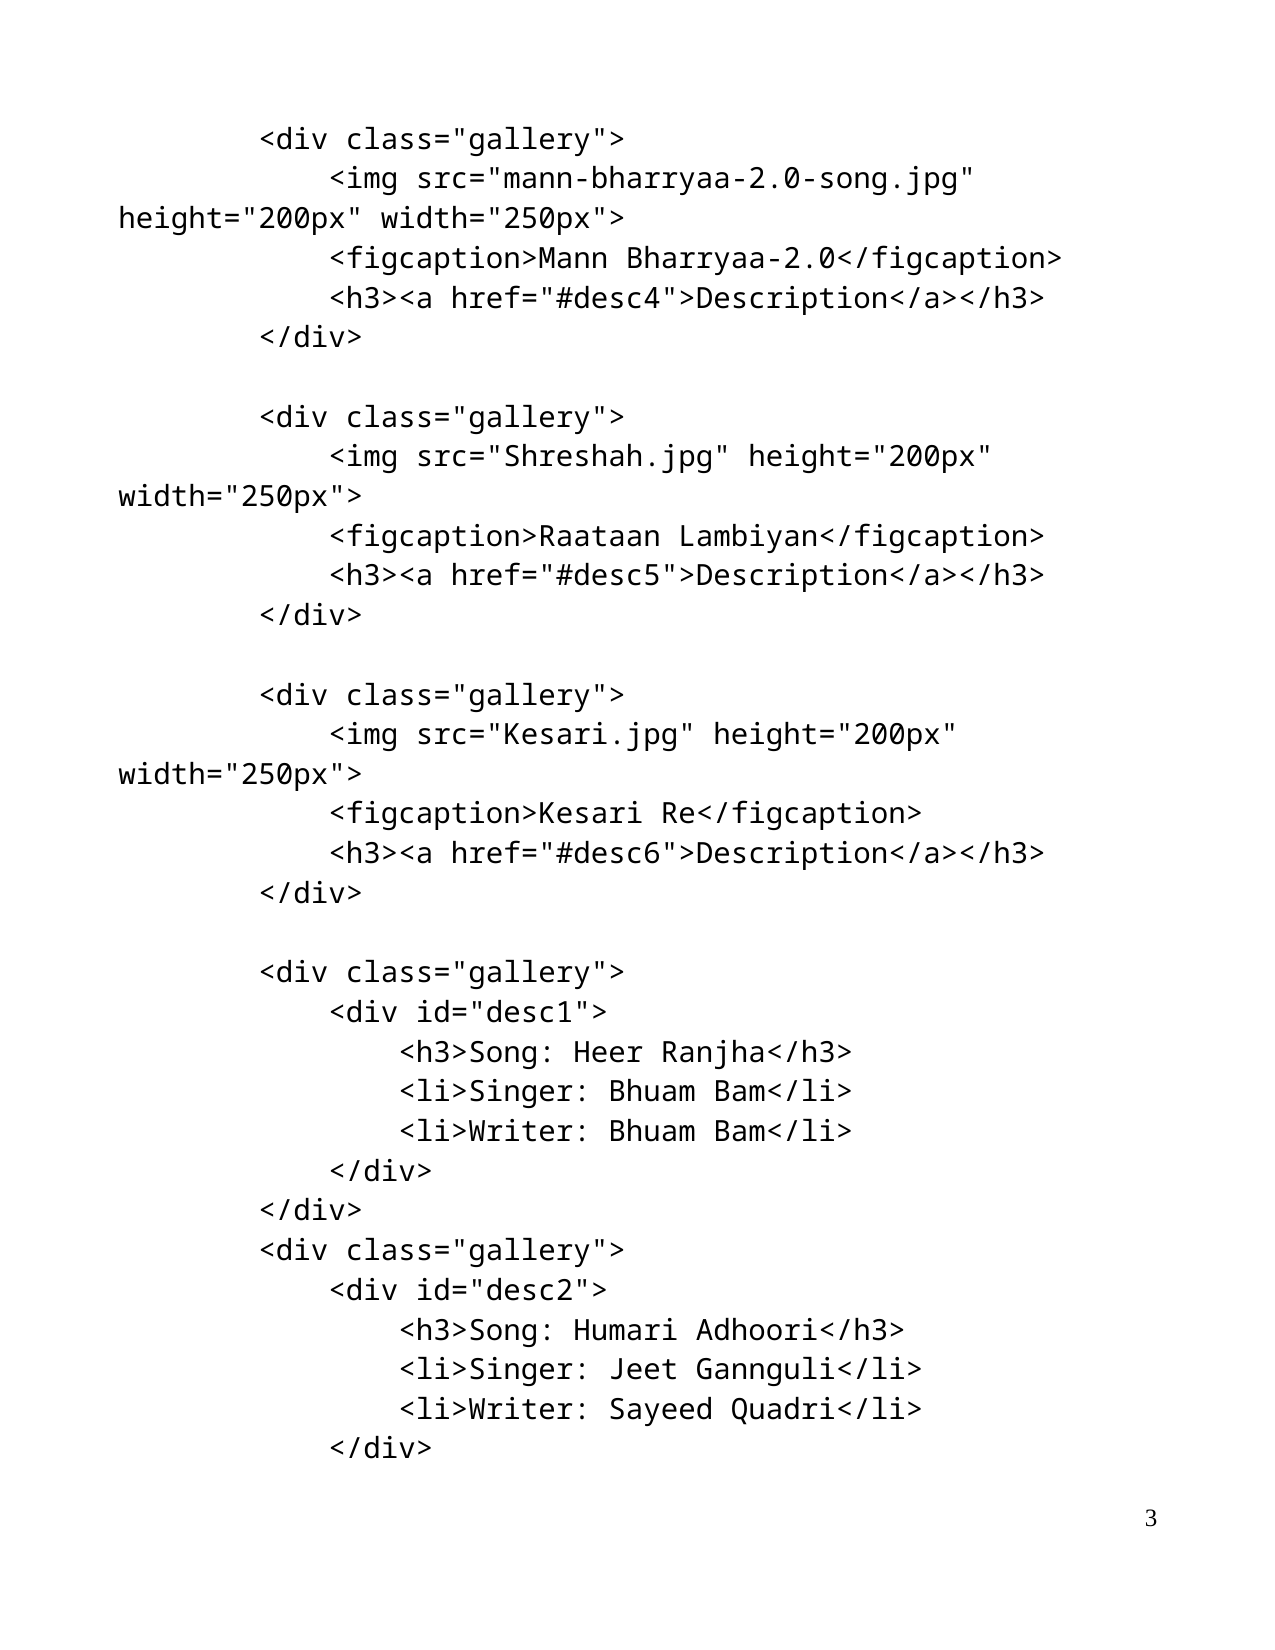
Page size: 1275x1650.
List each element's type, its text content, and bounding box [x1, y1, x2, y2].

text <li>Writer: Sayeed Quadri</li> [118, 1388, 1157, 1428]
text </div> [118, 1428, 1157, 1467]
text <div class="gallery"> [118, 118, 1157, 158]
text <h3><a href="#desc6">Description</a></h3> [118, 832, 1157, 872]
text <h3><a href="#desc4">Description</a></h3> [118, 277, 1157, 317]
text <div class="gallery"> [118, 952, 1157, 991]
text </div> [118, 317, 1157, 356]
text <h3>Song: Heer Ranjha</h3> [118, 1031, 1157, 1071]
text <img src="Shreshah.jpg" height="200px" width="250px"> [118, 436, 1157, 515]
text <h3>Song: Humari Adhoori</h3> [118, 1309, 1157, 1348]
text <div class="gallery"> [118, 1229, 1157, 1269]
text <li>Writer: Bhuam Bam</li> [118, 1110, 1157, 1150]
text <figcaption>Mann Bharryaa-2.0</figcaption> [118, 237, 1157, 277]
text <div class="gallery"> [118, 396, 1157, 436]
text <img src="Kesari.jpg" height="200px" width="250px"> [118, 713, 1157, 793]
text <figcaption>Kesari Re</figcaption> [118, 793, 1157, 832]
text </div> [118, 872, 1157, 912]
text </div> [118, 1190, 1157, 1229]
text <figcaption>Raataan Lambiyan</figcaption> [118, 515, 1157, 555]
text <h3><a href="#desc5">Description</a></h3> [118, 555, 1157, 594]
text <img src="mann-bharryaa-2.0-song.jpg" height="200px" width="250px"> [118, 158, 1157, 237]
text <div class="gallery"> [118, 674, 1157, 713]
text <div id="desc1"> [118, 991, 1157, 1031]
text <div id="desc2"> [118, 1269, 1157, 1309]
text <li>Singer: Jeet Gannguli</li> [118, 1348, 1157, 1388]
text <li>Singer: Bhuam Bam</li> [118, 1071, 1157, 1110]
text </div> [118, 1150, 1157, 1190]
text </div> [118, 594, 1157, 634]
